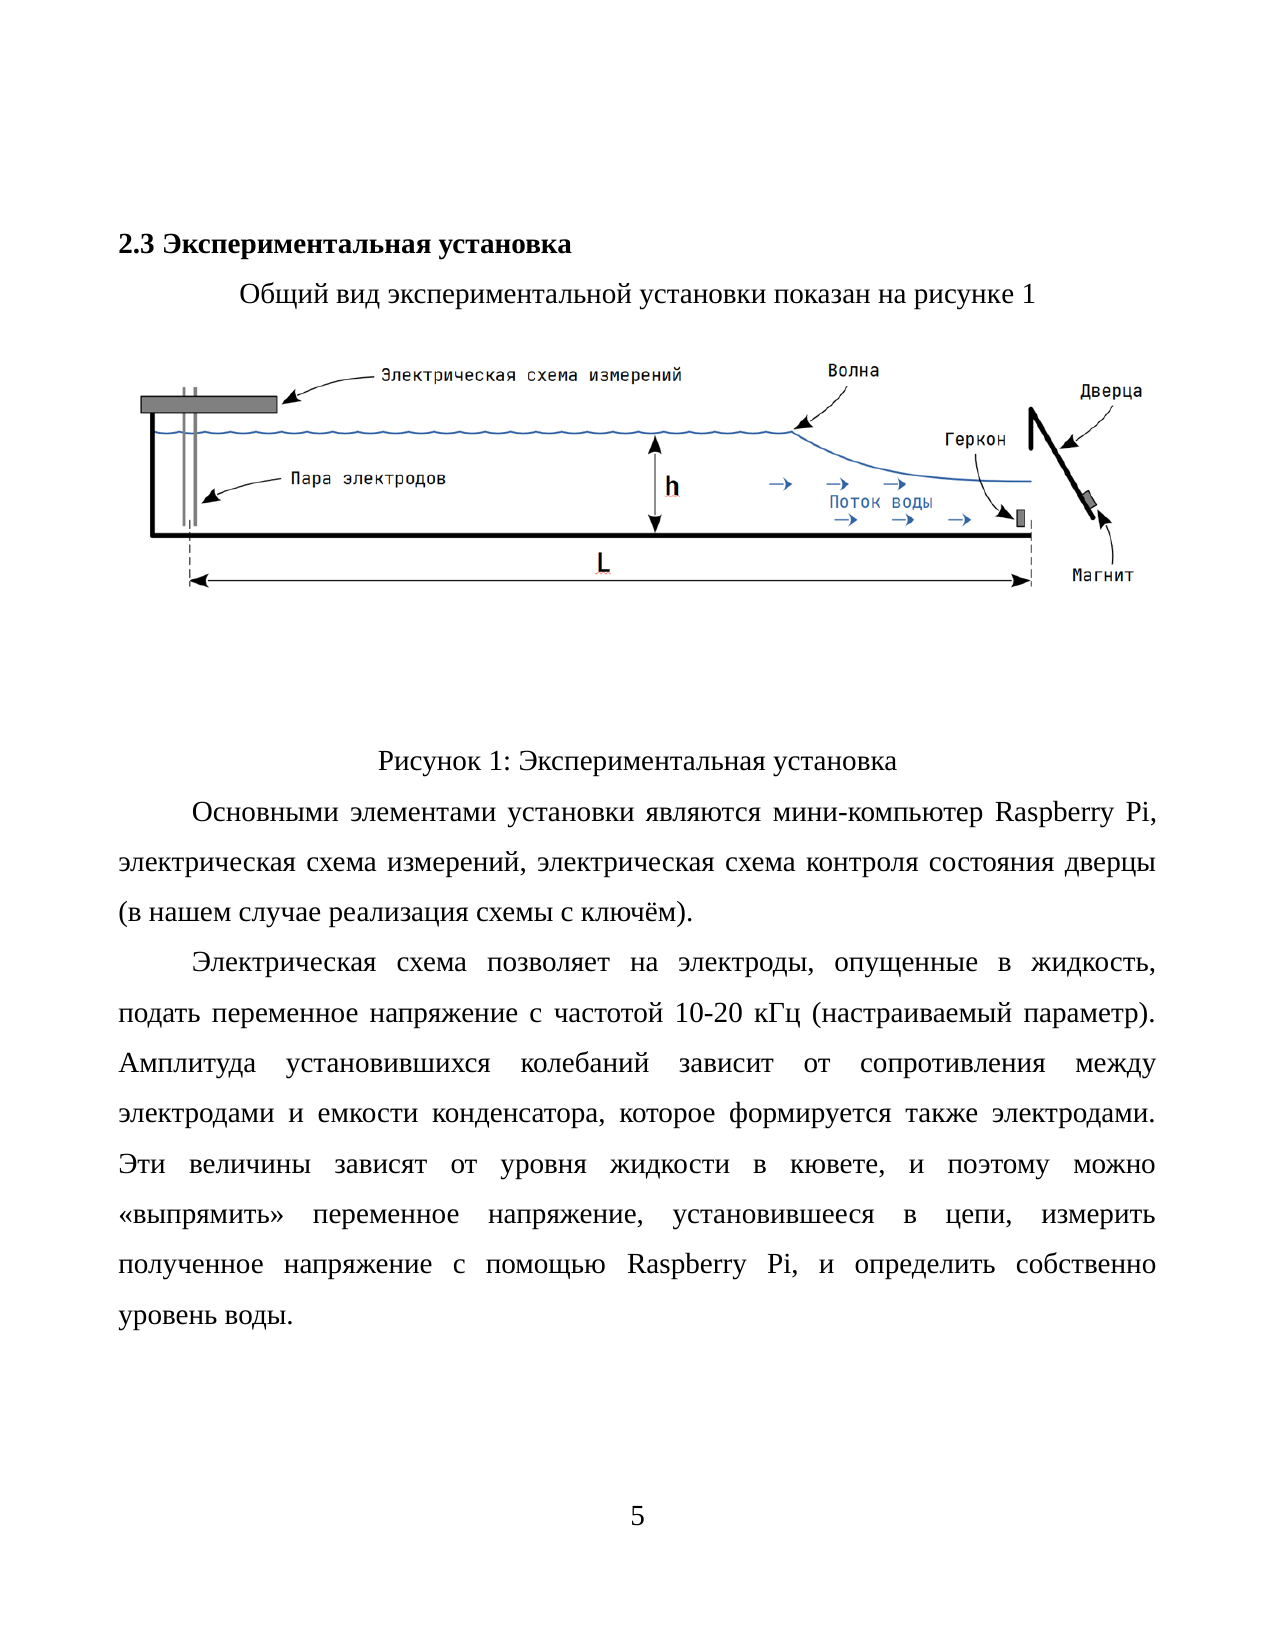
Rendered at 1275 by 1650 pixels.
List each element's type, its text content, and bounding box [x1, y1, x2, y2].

text Рисунок 1: Экспериментальная установка [118, 620, 1157, 777]
text Основными элементами установки являются мини-компьютер Raspberry Pi, электрическая схема измерений, электрическая схема контроля состояния дверцы (в нашем случае реализация схемы с ключём). [118, 794, 1157, 928]
subtitle Экспериментальная установка [118, 226, 1157, 260]
picture [118, 338, 1157, 620]
text Электрическая схема позволяет на электроды, опущенные в жидкость, подать переменное напряжение с частотой 10-20 кГц (настраиваемый параметр). Амплитуда установившихся колебаний зависит от сопротивления между электродами и емкости конденсатора, которое формируется также электродами. Эти величины зависят от уровня жидкости в кювете, и поэтому можно «выпрямить» переменное напряжение, установившееся в цепи, измерить полученное напряжение с помощью Raspberry Pi, и определить собственно уровень воды. [118, 944, 1157, 1330]
text Общий вид экспериментальной установки показан на рисунке 1 [118, 277, 1157, 310]
